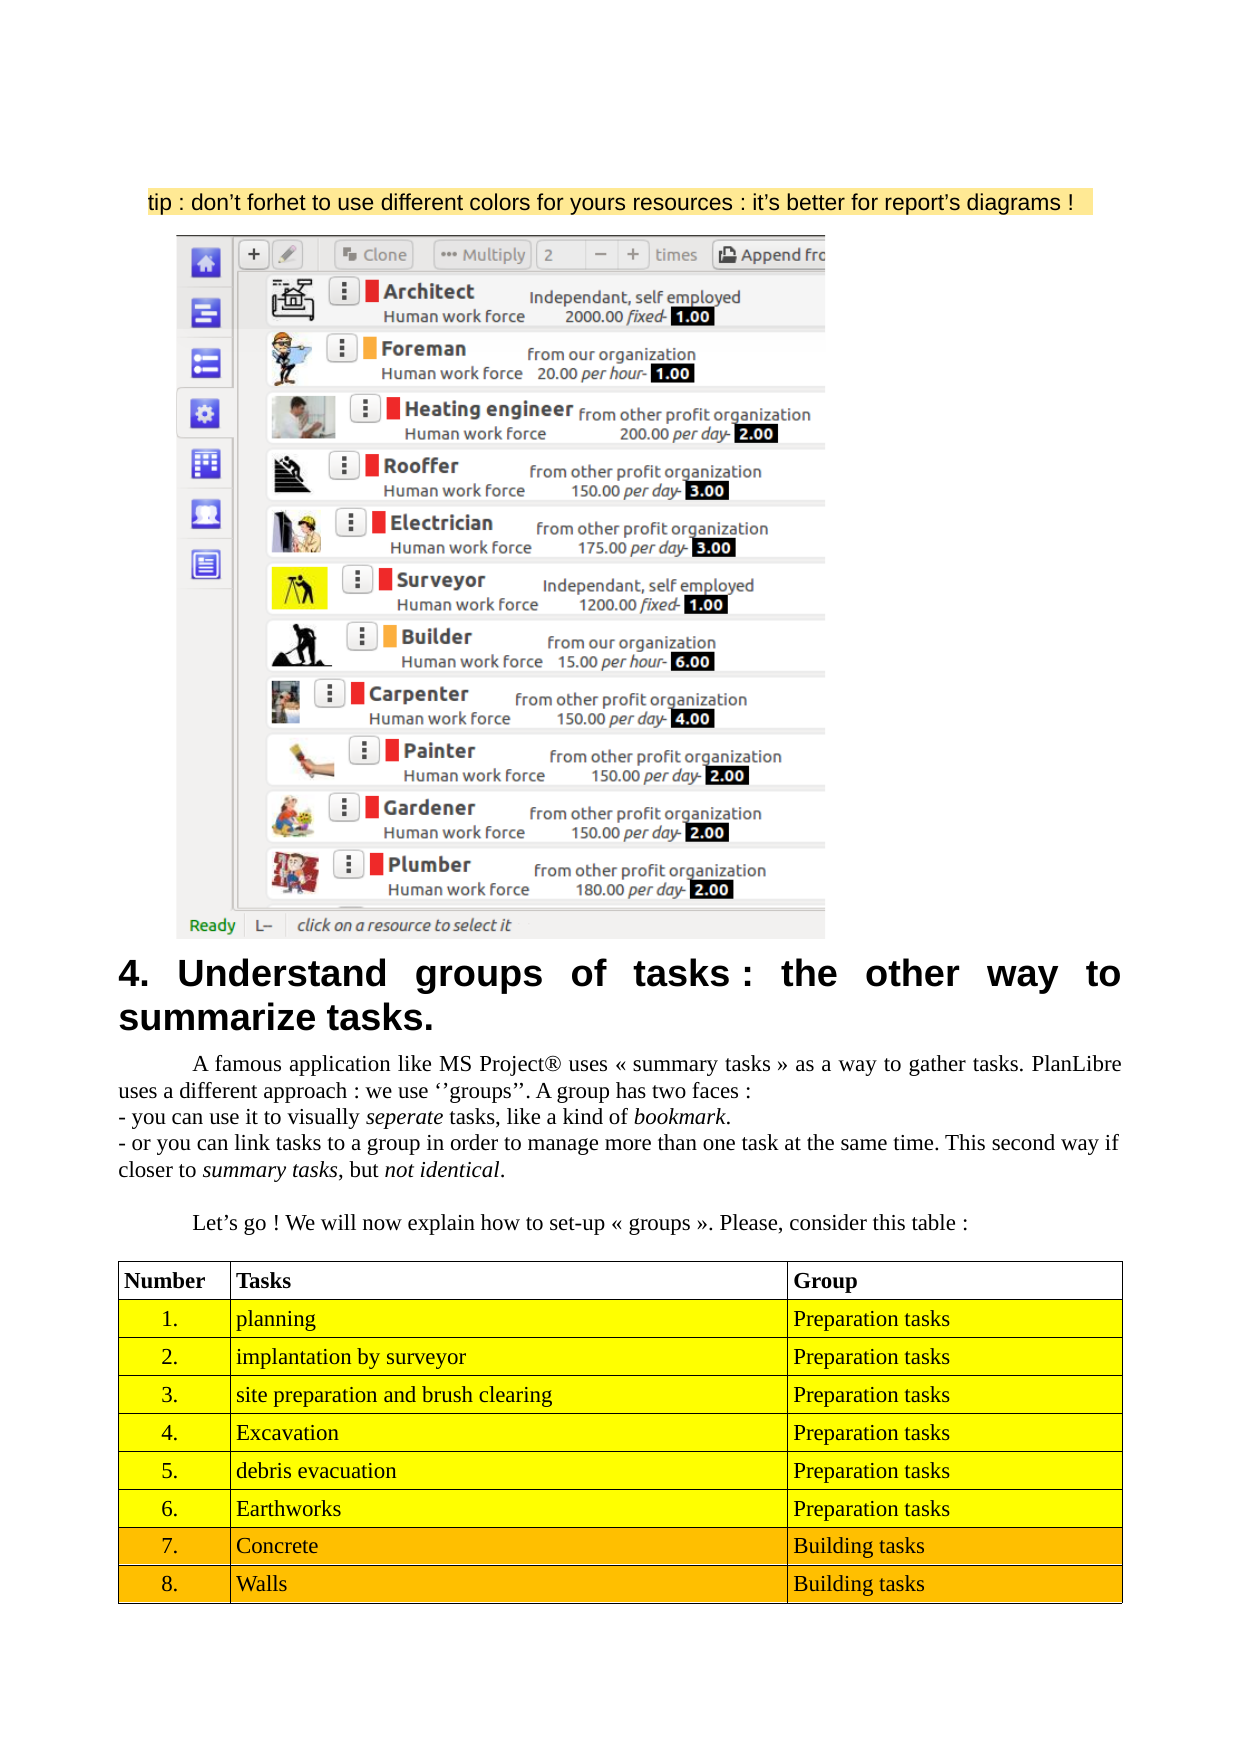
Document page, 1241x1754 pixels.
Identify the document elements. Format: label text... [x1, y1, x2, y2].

table_cell [119, 1376, 230, 1413]
table_cell Preparation tasks [788, 1376, 1122, 1413]
table_cell Concrete [231, 1528, 787, 1564]
table_cell [119, 1528, 230, 1564]
table_cell [119, 1414, 230, 1451]
table_cell [119, 1452, 230, 1489]
table_cell [119, 1300, 230, 1337]
table_cell site preparation and brush clearing [231, 1376, 787, 1413]
table_cell Building tasks [788, 1528, 1122, 1564]
table_cell implantation by surveyor [231, 1338, 787, 1375]
table_cell Excavation [231, 1414, 787, 1451]
text - or you can link tasks to a group in order to manage more than one task at the same time. This second way if closer to summary tasks, but not identical. [118, 1129, 1122, 1182]
table_cell planning [231, 1300, 787, 1337]
text Let’s go ! We will now explain how to set-up « groups ». Please, consider this table : [118, 1208, 1122, 1235]
table_cell Earthworks [231, 1490, 787, 1527]
table_header Group [788, 1262, 1122, 1299]
text tip : don’t forhet to use different colors for yours resources : it’s better for report’s diagrams ! [148, 188, 1093, 215]
table_cell [119, 1490, 230, 1527]
table_cell [119, 1566, 230, 1602]
table_cell debris evacuation [231, 1452, 787, 1489]
table_cell Preparation tasks [788, 1300, 1122, 1337]
table_cell Walls [231, 1566, 787, 1602]
table_cell Preparation tasks [788, 1414, 1122, 1451]
table_header Number [119, 1262, 230, 1299]
table_header Tasks [231, 1262, 787, 1299]
text A famous application like MS Project® uses « summary tasks » as a way to gather tasks. PlanLibre uses a different approach : we use ‘’groups’’. A group has two faces : [118, 1050, 1122, 1103]
table_cell Preparation tasks [788, 1490, 1122, 1527]
subtitle 4. Understand groups of tasks : the other way to summarize tasks. [118, 258, 1122, 1038]
table_cell Preparation tasks [788, 1338, 1122, 1375]
table_cell Preparation tasks [788, 1452, 1122, 1489]
table_cell Building tasks [788, 1566, 1122, 1602]
picture [176, 235, 826, 939]
text - you can use it to visually seperate tasks, like a kind of bookmark. [118, 1103, 1122, 1129]
table_cell [119, 1338, 230, 1375]
